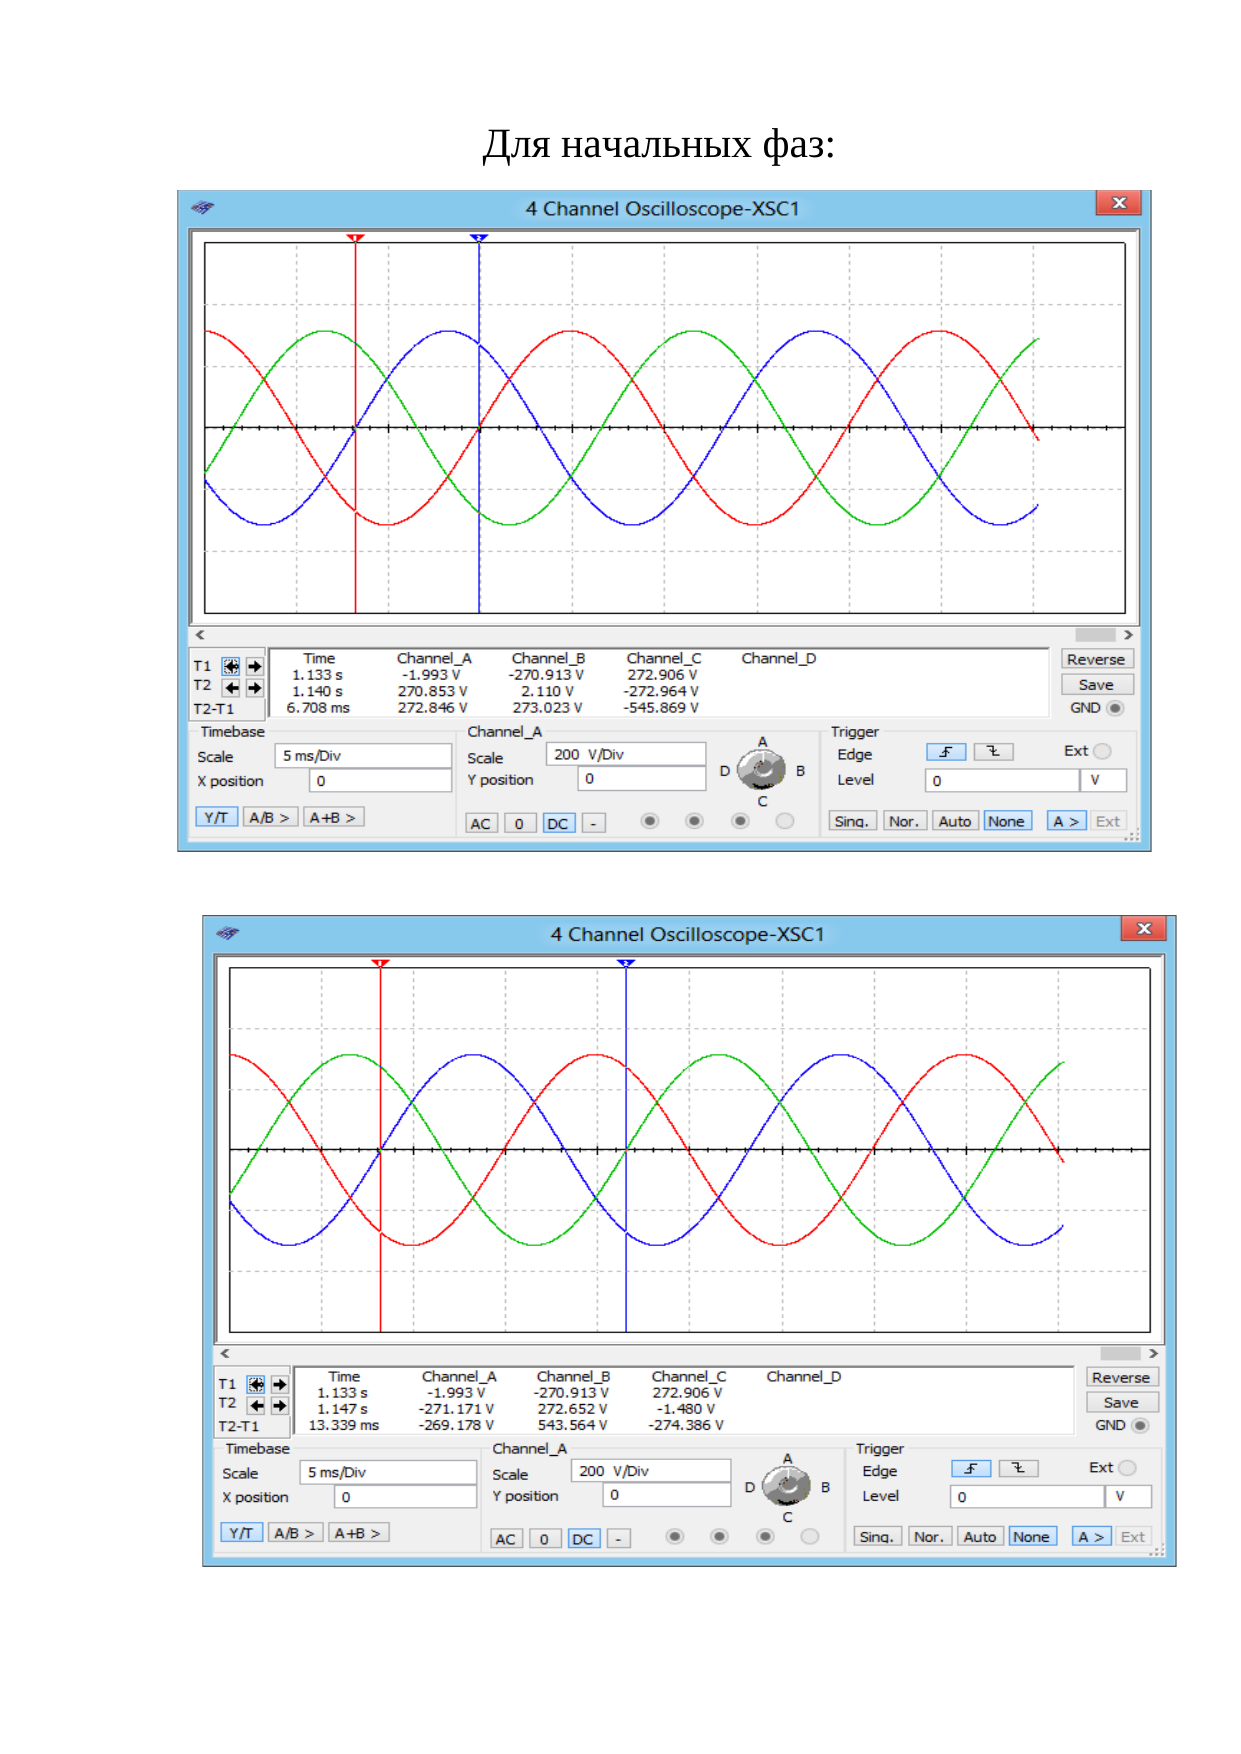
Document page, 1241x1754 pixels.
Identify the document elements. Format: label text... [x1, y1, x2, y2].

picture [177, 190, 1152, 852]
text [177, 852, 1152, 1615]
picture [202, 915, 1177, 1567]
text Для начальных фаз: [177, 118, 1152, 190]
